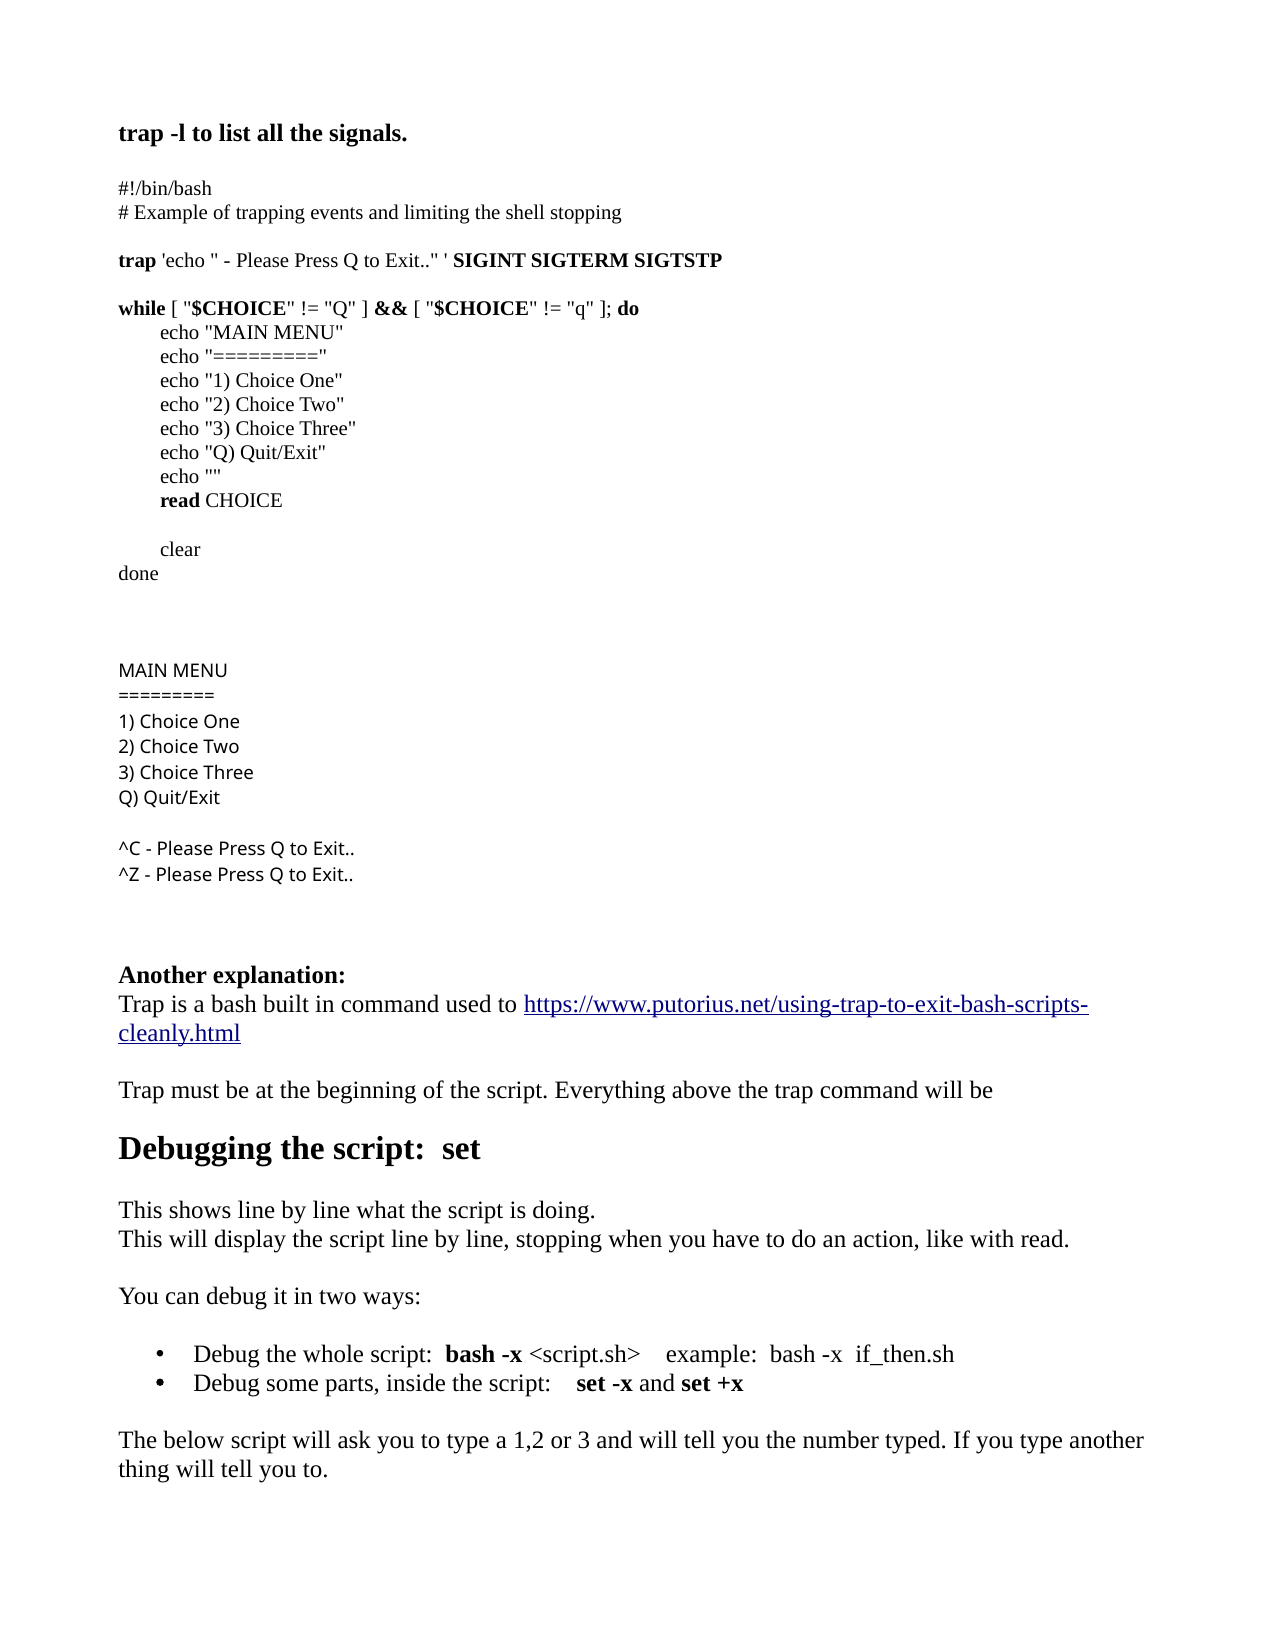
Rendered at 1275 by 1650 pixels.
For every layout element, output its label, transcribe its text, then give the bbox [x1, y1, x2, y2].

text echo "3) Choice Three" [118, 416, 1157, 440]
text Trap must be at the beginning of the script. Everything above the trap command will be [118, 1075, 1157, 1104]
text echo "" [118, 464, 1157, 488]
text echo "2) Choice Two" [118, 392, 1157, 416]
list Debug some parts, inside the script: set -x and set +x [156, 1368, 1157, 1396]
text ========= [118, 682, 1157, 708]
text MAIN MENU [118, 657, 1157, 682]
text echo "Q) Quit/Exit" [118, 440, 1157, 464]
text clear [118, 537, 1157, 561]
text while [ "$CHOICE" != "Q" ] && [ "$CHOICE" != "q" ]; do [118, 296, 1157, 320]
text This shows line by line what the script is doing. [118, 1195, 1157, 1224]
text 1) Choice One [118, 708, 1157, 733]
text echo "1) Choice One" [118, 368, 1157, 392]
list Debug the whole script: bash -x <script.sh> example: bash -x if_then.sh [156, 1339, 1157, 1368]
text echo "=========" [118, 344, 1157, 368]
text done [118, 561, 1157, 585]
text This will display the script line by line, stopping when you have to do an action, like with read. [118, 1224, 1157, 1253]
text read CHOICE [118, 488, 1157, 512]
text Another explanation: [118, 960, 1157, 989]
text Debugging the script: set [118, 1128, 1157, 1166]
text echo "MAIN MENU" [118, 320, 1157, 344]
text #!/bin/bash [118, 176, 1157, 200]
text 2) Choice Two [118, 733, 1157, 759]
text trap -l to list all the signals. [118, 118, 1157, 147]
text The below script will ask you to type a 1,2 or 3 and will tell you the number typed. If you type another thing will tell you to. [118, 1425, 1157, 1483]
text # Example of trapping events and limiting the shell stopping [118, 200, 1157, 224]
text 3) Choice Three [118, 759, 1157, 784]
text Q) Quit/Exit [118, 784, 1157, 810]
text Trap is a bash built in command used to https://www.putorius.net/using-trap-to-exit-bash-scripts-cleanly.html [118, 989, 1157, 1046]
text ^C - Please Press Q to Exit.. [118, 836, 1157, 861]
text trap 'echo " - Please Press Q to Exit.." ' SIGINT SIGTERM SIGTSTP [118, 248, 1157, 272]
text You can debug it in two ways: [118, 1281, 1157, 1310]
text ^Z - Please Press Q to Exit.. [118, 861, 1157, 887]
